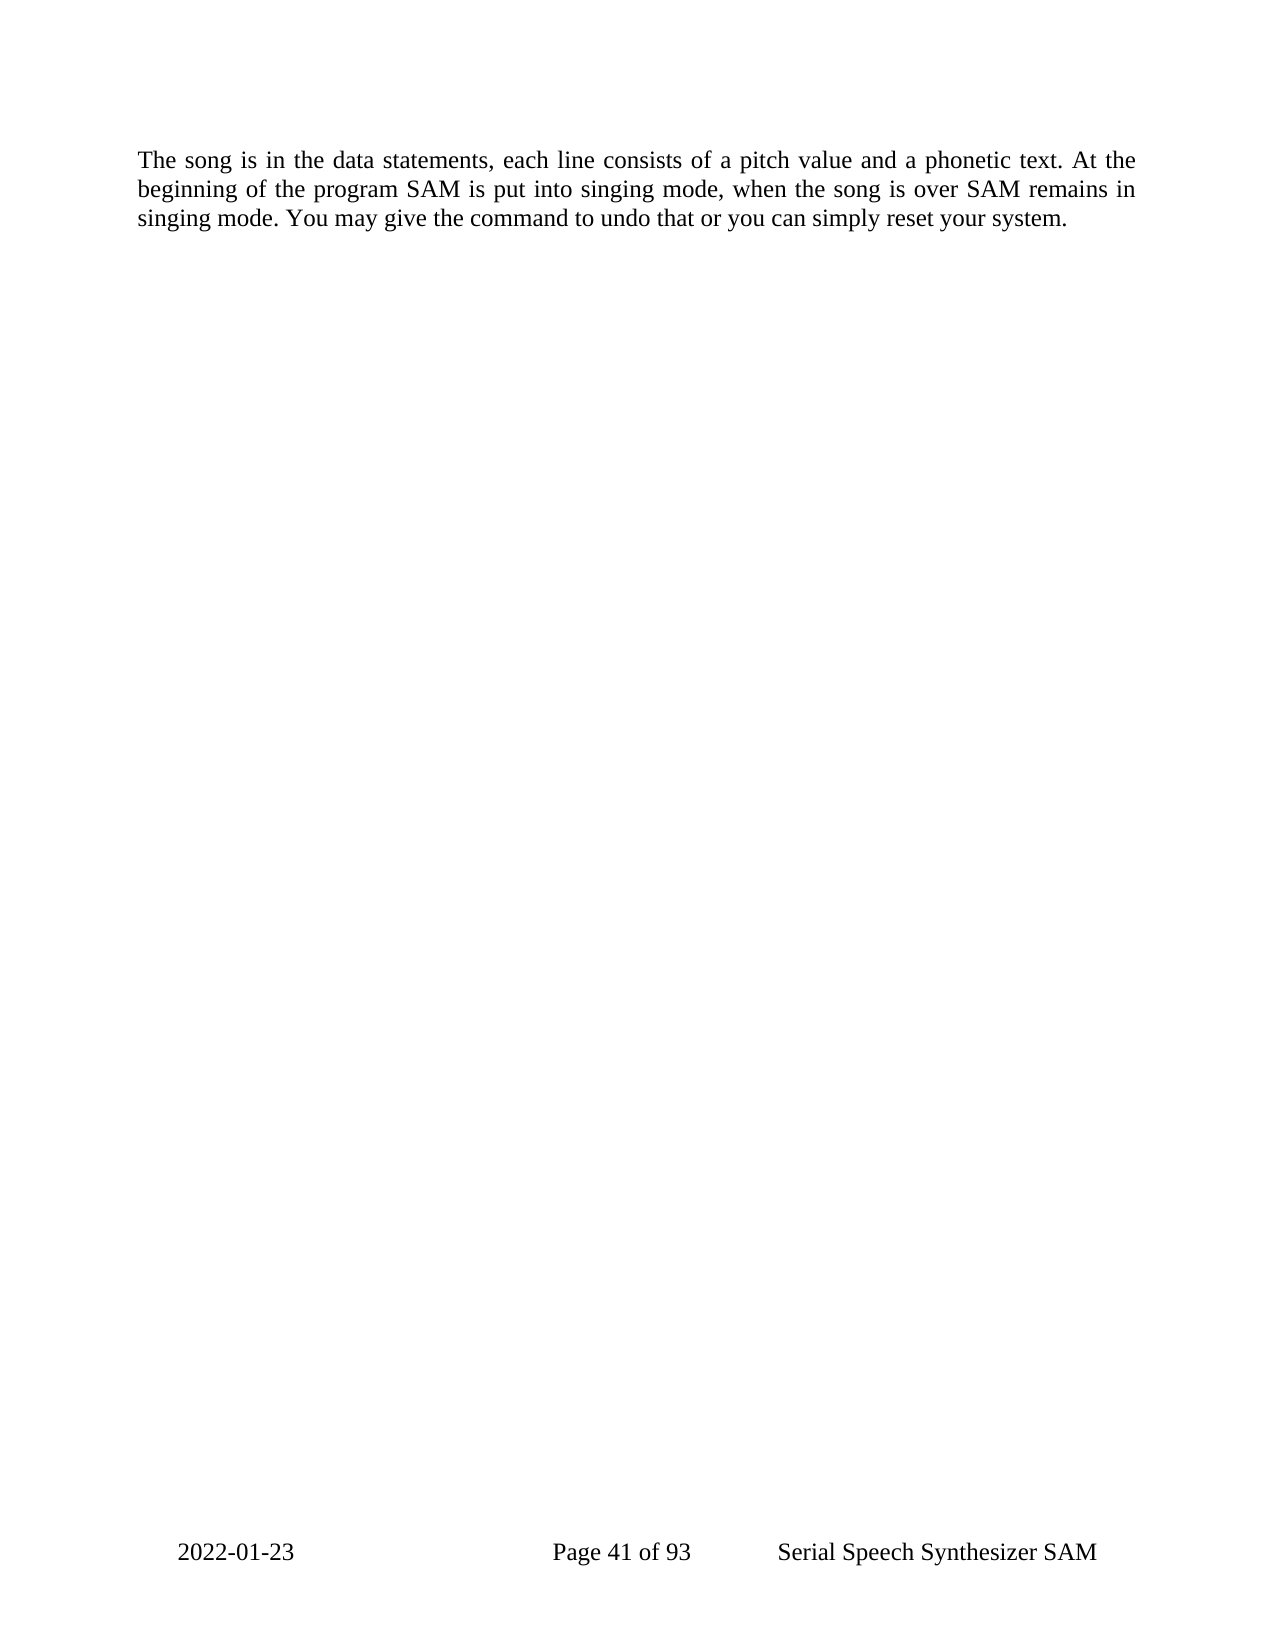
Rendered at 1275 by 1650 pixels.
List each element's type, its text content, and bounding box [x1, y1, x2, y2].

text The song is in the data statements, each line consists of a pitch value and a phonetic text. At the beginning of the program SAM is put into singing mode, when the song is over SAM remains in singing mode. You may give the command to undo that or you can simply reset your system. [137, 145, 1138, 231]
